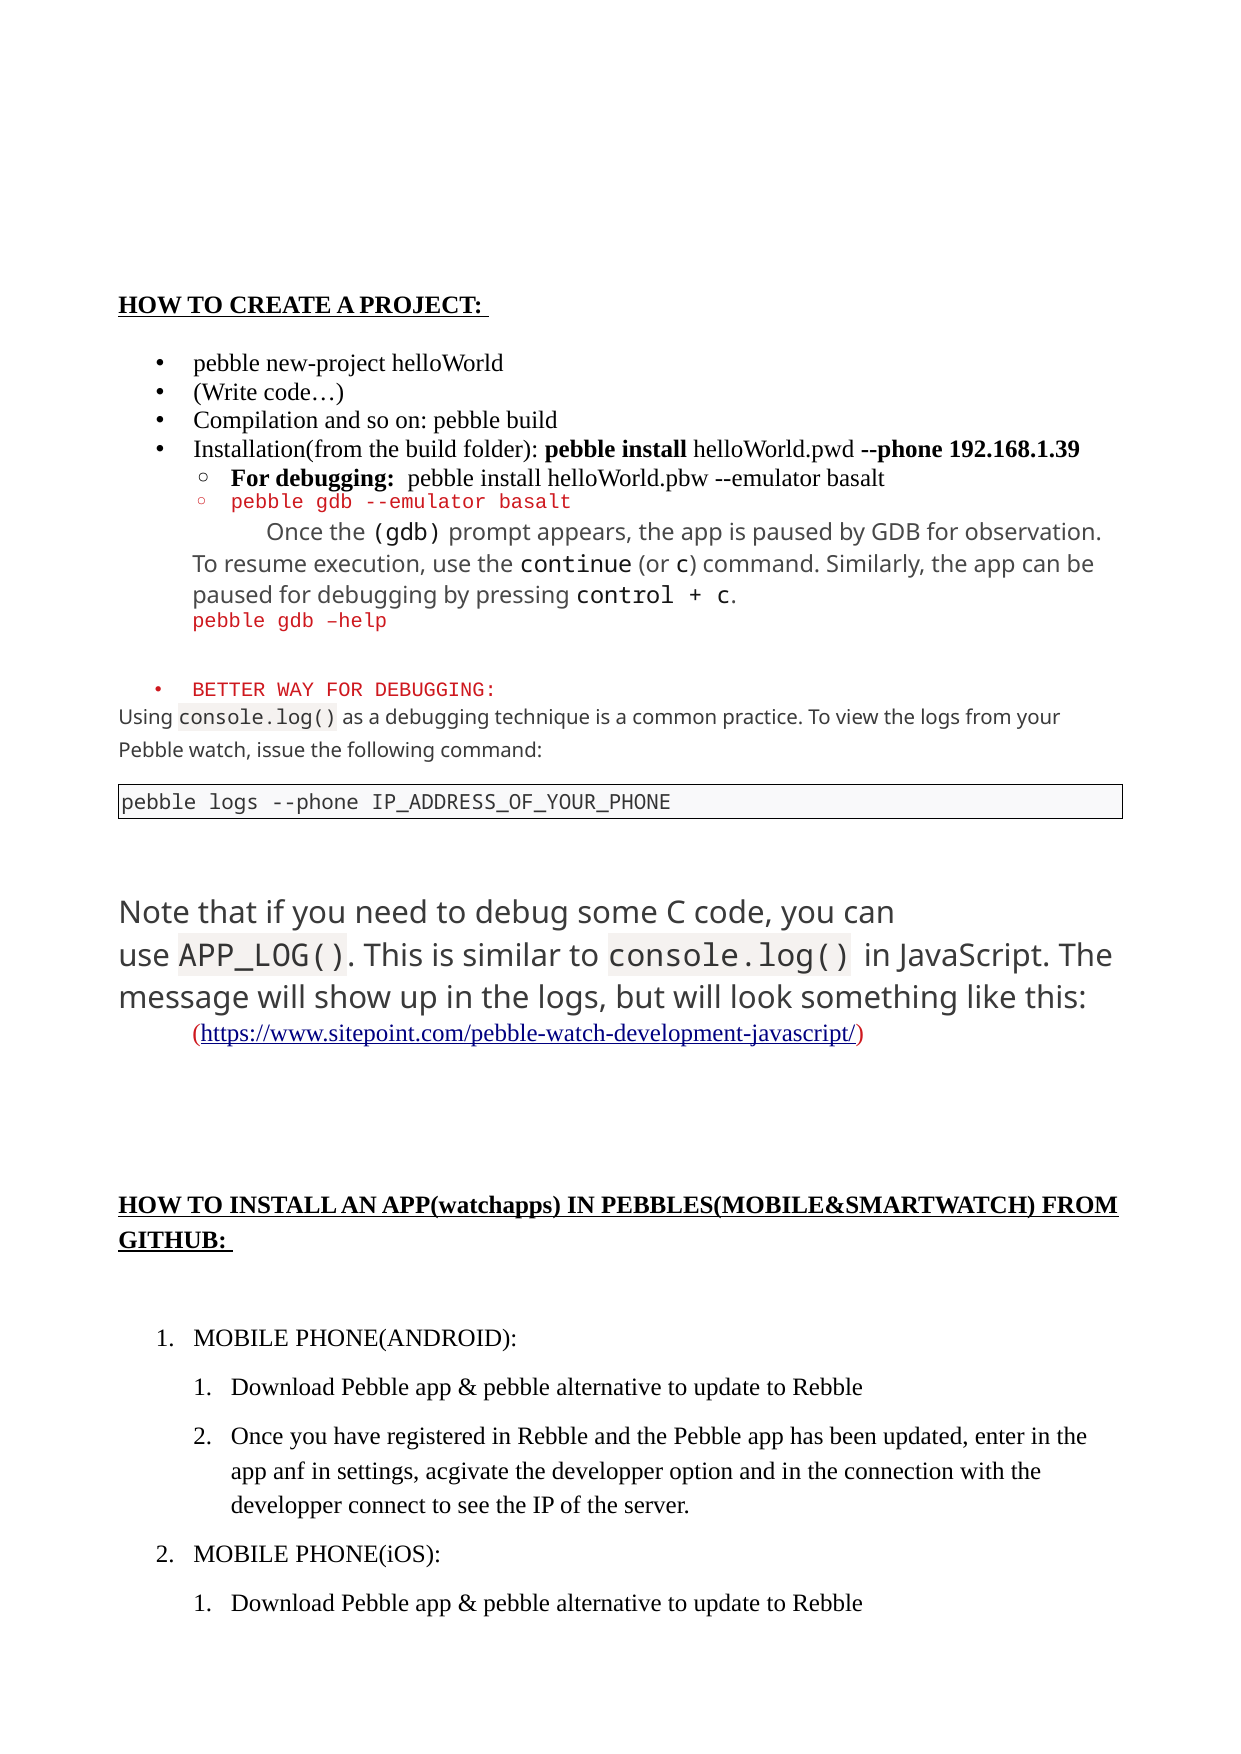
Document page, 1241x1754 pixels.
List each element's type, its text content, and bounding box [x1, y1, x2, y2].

list Installation(from the build folder): pebble install helloWorld.pwd --phone 192.168.1.39 [156, 434, 1122, 463]
list pebble gdb --emulator basalt [193, 492, 1122, 515]
list Download Pebble app & pebble alternative to update to Rebble [193, 1588, 1122, 1617]
text Using console.log() as a debugging technique is a common practice. To view the logs from your Pebble watch, issue the following command: [118, 703, 1122, 764]
list BETTER WAY FOR DEBUGGING: [154, 680, 1122, 703]
text Note that if you need to debug some C code, you can use APP_LOG(). This is similar to console.log() in JavaScript. The message will show up in the logs, but will look something like this: [118, 890, 1122, 1018]
list pebble new-project helloWorld [156, 348, 1122, 377]
list Download Pebble app & pebble alternative to update to Rebble [193, 1372, 1122, 1401]
list MOBILE PHONE(ANDROID): [156, 1323, 1122, 1352]
text pebble logs --phone IP_ADDRESS_OF_YOUR_PHONE [119, 785, 1122, 818]
list MOBILE PHONE(iOS): [156, 1539, 1122, 1568]
list For debugging: pebble install helloWorld.pbw --emulator basalt [193, 463, 1122, 492]
list Once you have registered in Rebble and the Pebble app has been updated, enter in the app anf in settings, acgivate the developper option and in the connection with the developper connect to see the IP of the server. [193, 1421, 1122, 1519]
text pebble gdb –help [192, 611, 1122, 634]
text HOW TO INSTALL AN APP(watchapps) IN PEBBLES(MOBILE&SMARTWATCH) FROM GITHUB: [118, 1191, 1122, 1254]
list Compilation and so on: pebble build [156, 406, 1122, 434]
list (Write code…) [156, 377, 1122, 406]
text Once the (gdb) prompt appears, the app is paused by GDB for observation. To resume execution, use the continue (or c) command. Similarly, the app can be paused for debugging by pressing control + c. [192, 515, 1122, 611]
text (https://www.sitepoint.com/pebble-watch-development-javascript/) [192, 1018, 1122, 1047]
text HOW TO CREATE A PROJECT: [118, 291, 1122, 319]
